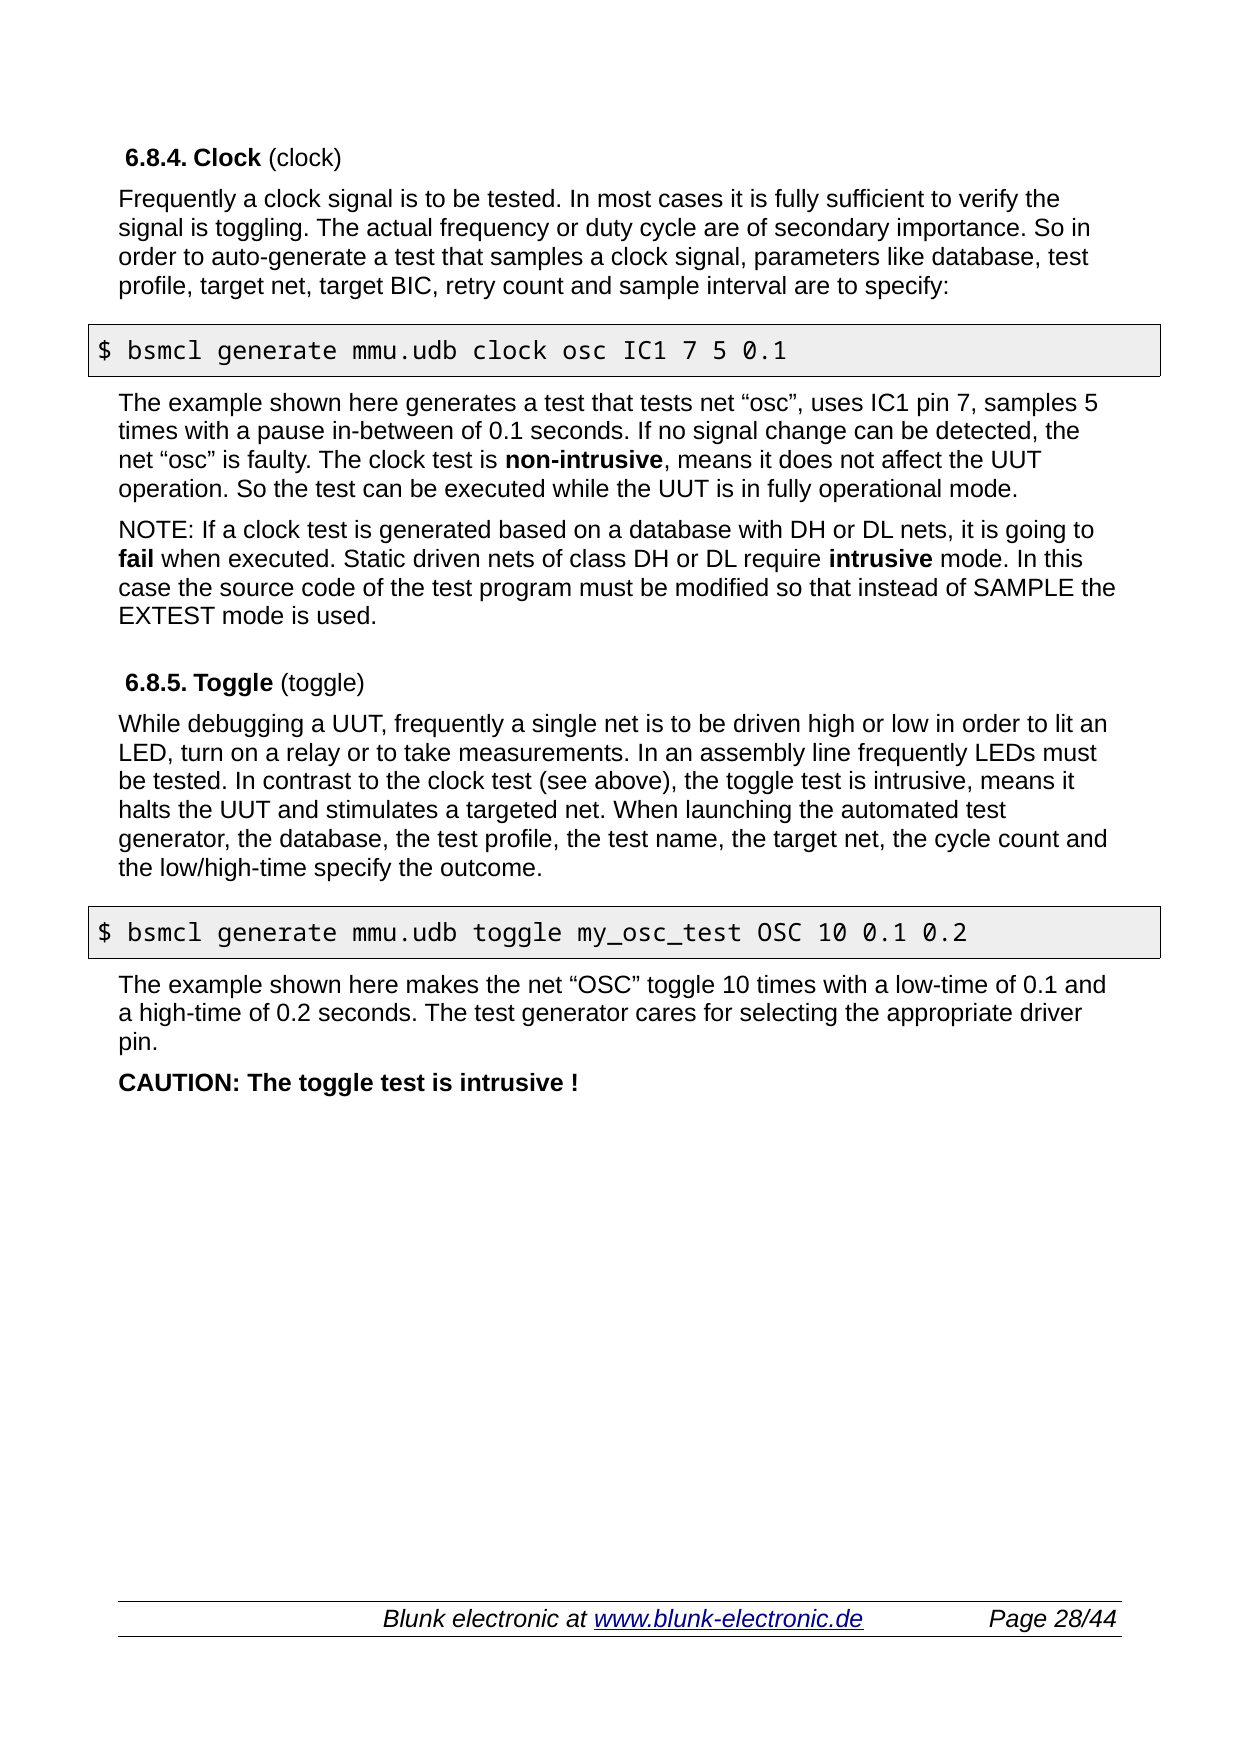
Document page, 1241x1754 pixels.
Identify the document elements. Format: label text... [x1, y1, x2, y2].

subtitle Toggle (toggle) [118, 668, 1122, 696]
text The example shown here makes the net “OSC” toggle 10 times with a low-time of 0.1 and a high-time of 0.2 seconds. The test generator cares for selecting the appropriate driver pin. [118, 959, 1122, 1056]
subtitle Clock (clock) [118, 143, 1122, 172]
text While debugging a UUT, frequently a single net is to be driven high or low in order to lit an LED, turn on a relay or to take measurements. In an assembly line frequently LEDs must be tested. In contrast to the clock test (see above), the toggle test is intrusive, means it halts the UUT and stimulates a targeted net. When launching the automated test generator, the database, the test profile, the test name, the target net, the cycle count and the low/high-time specify the outcome. [118, 709, 1122, 881]
text [118, 894, 1122, 906]
text $ bsmcl generate mmu.udb toggle my_osc_test OSC 10 0.1 0.2 [97, 915, 1151, 949]
text CAUTION: The toggle test is intrusive ! [118, 1068, 1122, 1097]
text The example shown here generates a test that tests net “osc”, uses IC1 pin 7, samples 5 times with a pause in-between of 0.1 seconds. If no signal change can be detected, the net “osc” is faulty. The clock test is non-intrusive, means it does not affect the UUT operation. So the test can be executed while the UUT is in fully operational mode. [118, 377, 1122, 503]
text $ bsmcl generate mmu.udb clock osc IC1 7 5 0.1 [97, 333, 1151, 367]
text NOTE: If a clock test is generated based on a database with DH or DL nets, it is going to fail when executed. Static driven nets of class DH or DL require intrusive mode. In this case the source code of the test program must be modified so that instead of SAMPLE the EXTEST mode is used. [118, 515, 1122, 630]
text Frequently a clock signal is to be tested. In most cases it is fully sufficient to verify the signal is toggling. The actual frequency or duty cycle are of secondary importance. So in order to auto-generate a test that samples a clock signal, parameters like database, test profile, target net, target BIC, retry count and sample interval are to specify: [118, 184, 1122, 299]
text [118, 312, 1122, 324]
